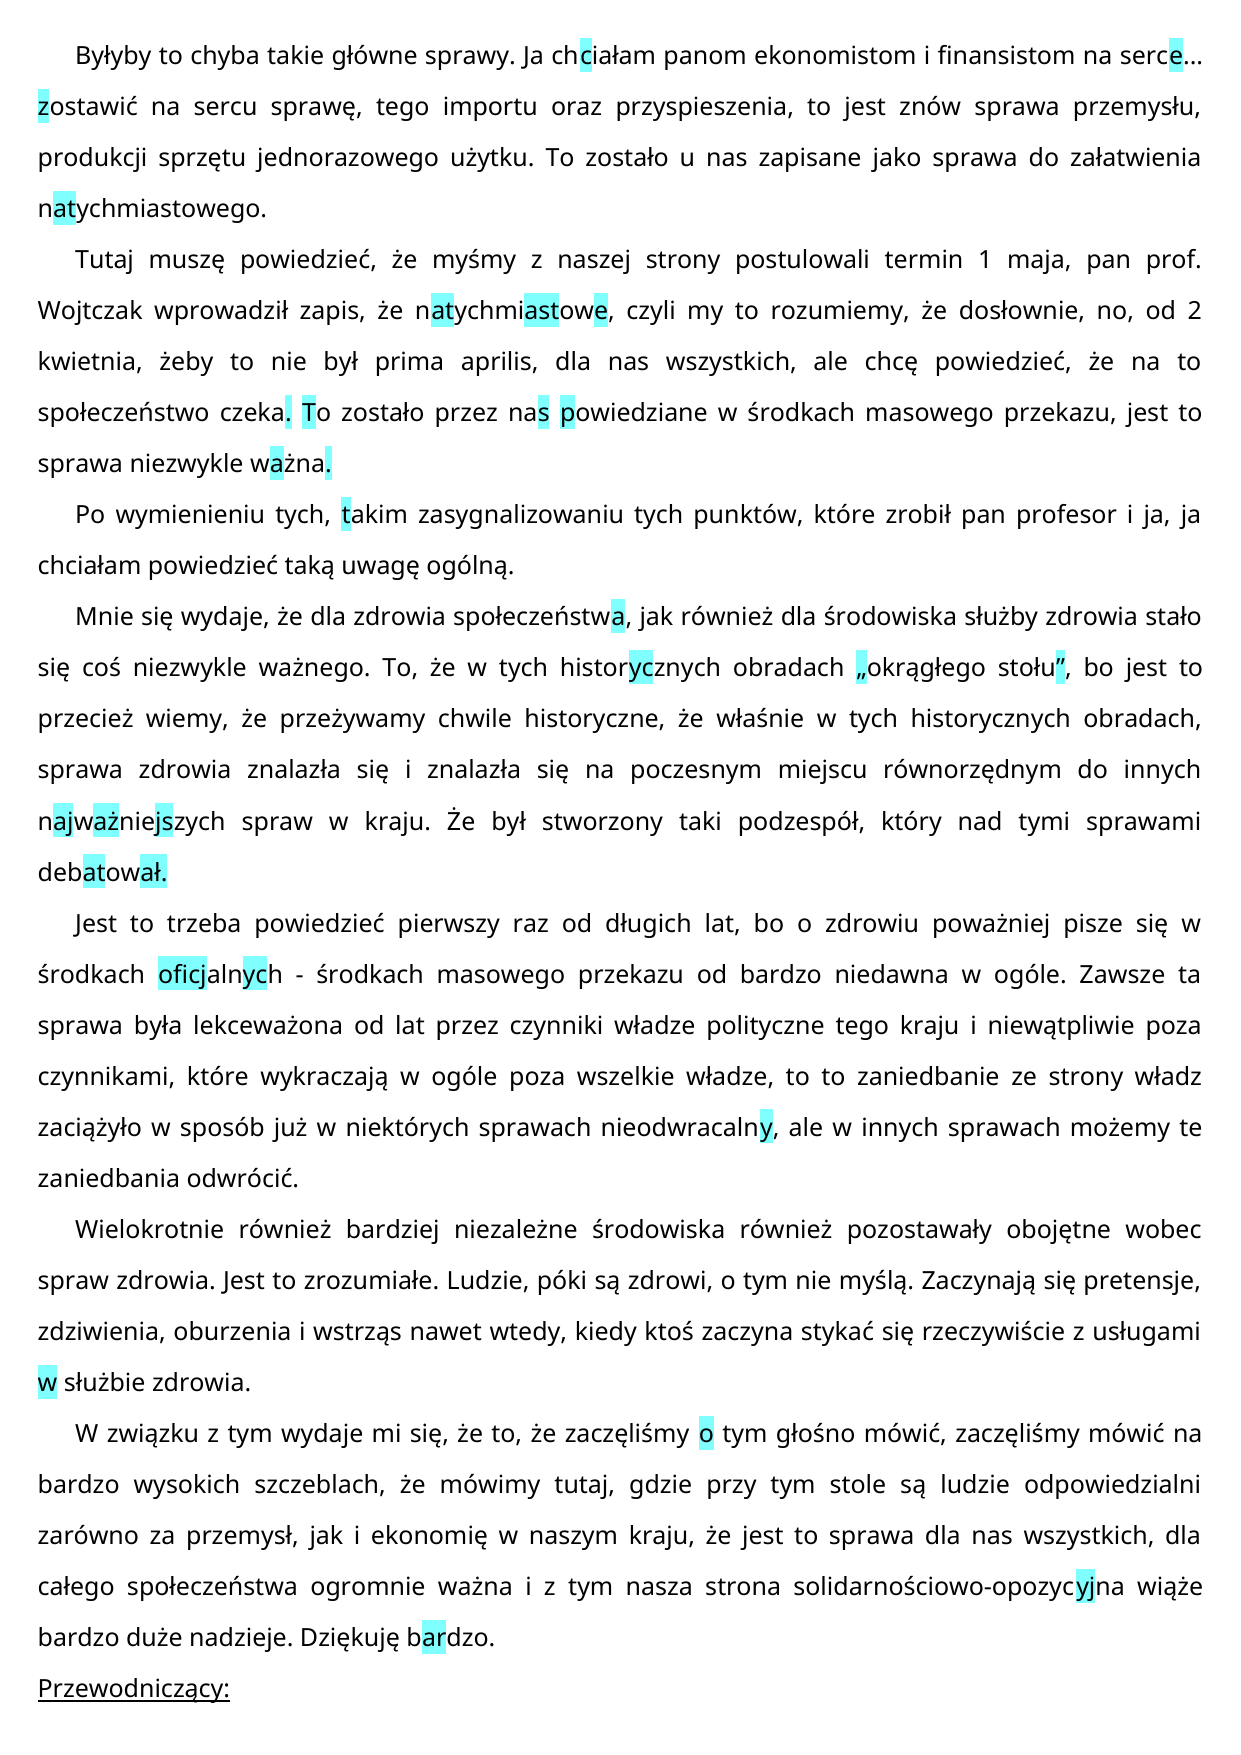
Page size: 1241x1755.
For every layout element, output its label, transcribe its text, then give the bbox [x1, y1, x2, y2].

text Mnie się wydaje, że dla zdrowia społeczeństwa, jak również dla środowiska służby zdrowia stało się coś niezwykle ważnego. To, że w tych historycznych obradach „okrągłego stołu”, bo jest to przecież wiemy, że przeżywamy chwile historyczne, że właśnie w tych historycznych obradach, sprawa zdrowia znalazła się i znalazła się na poczesnym miejscu równorzędnym do innych najważniejszych spraw w kraju. Że był stworzony taki podzespół, który nad tymi sprawami debatował. [37, 599, 1203, 888]
text Wielokrotnie również bardziej niezależne środowiska również pozostawały obojętne wobec spraw zdrowia. Jest to zrozumiałe. Ludzie, póki są zdrowi, o tym nie myślą. Zaczynają się pretensje, zdziwienia, oburzenia i wstrząs nawet wtedy, kiedy ktoś zaczyna stykać się rzeczywiście z usługami w służbie zdrowia. [37, 1211, 1203, 1399]
text Jest to trzeba powiedzieć pierwszy raz od długich lat, bo o zdrowiu poważniej pisze się w środkach oficjalnych - środkach masowego przekazu od bardzo niedawna w ogóle. Zawsze ta sprawa była lekceważona od lat przez czynniki władze polityczne tego kraju i niewątpliwie poza czynnikami, które wykraczają w ogóle poza wszelkie władze, to to zaniedbanie ze strony władz zaciążyło w sposób już w niektórych sprawach nieodwracalny, ale w innych sprawach możemy te zaniedbania odwrócić. [37, 905, 1203, 1194]
text Po wymienieniu tych, takim zasygnalizowaniu tych punktów, które zrobił pan profesor i ja, ja chciałam powiedzieć taką uwagę ogólną. [37, 497, 1203, 582]
text Byłyby to chyba takie główne sprawy. Ja chciałam panom ekonomistom i finansistom na serce... zostawić na sercu sprawę, tego importu oraz przyspieszenia, to jest znów sprawa przemysłu, produkcji sprzętu jednorazowego użytku. To zostało u nas zapisane jako sprawa do załatwienia natychmiastowego. [37, 37, 1203, 225]
text Przewodniczący: [37, 1671, 1203, 1705]
text W związku z tym wydaje mi się, że to, że zaczęliśmy o tym głośno mówić, zaczęliśmy mówić na bardzo wysokich szczeblach, że mówimy tutaj, gdzie przy tym stole są ludzie odpowiedzialni zarówno za przemysł, jak i ekonomię w naszym kraju, że jest to sprawa dla nas wszystkich, dla całego społeczeństwa ogromnie ważna i z tym nasza strona solidarnościowo-opozycyjna wiąże bardzo duże nadzieje. Dziękuję bardzo. [37, 1416, 1203, 1654]
text Tutaj muszę powiedzieć, że myśmy z naszej strony postulowali termin 1 maja, pan prof. Wojtczak wprowadził zapis, że natychmiastowe, czyli my to rozumiemy, że dosłownie, no, od 2 kwietnia, żeby to nie był prima aprilis, dla nas wszystkich, ale chcę powiedzieć, że na to społeczeństwo czeka. To zostało przez nas powiedziane w środkach masowego przekazu, jest to sprawa niezwykle ważna. [37, 242, 1203, 480]
